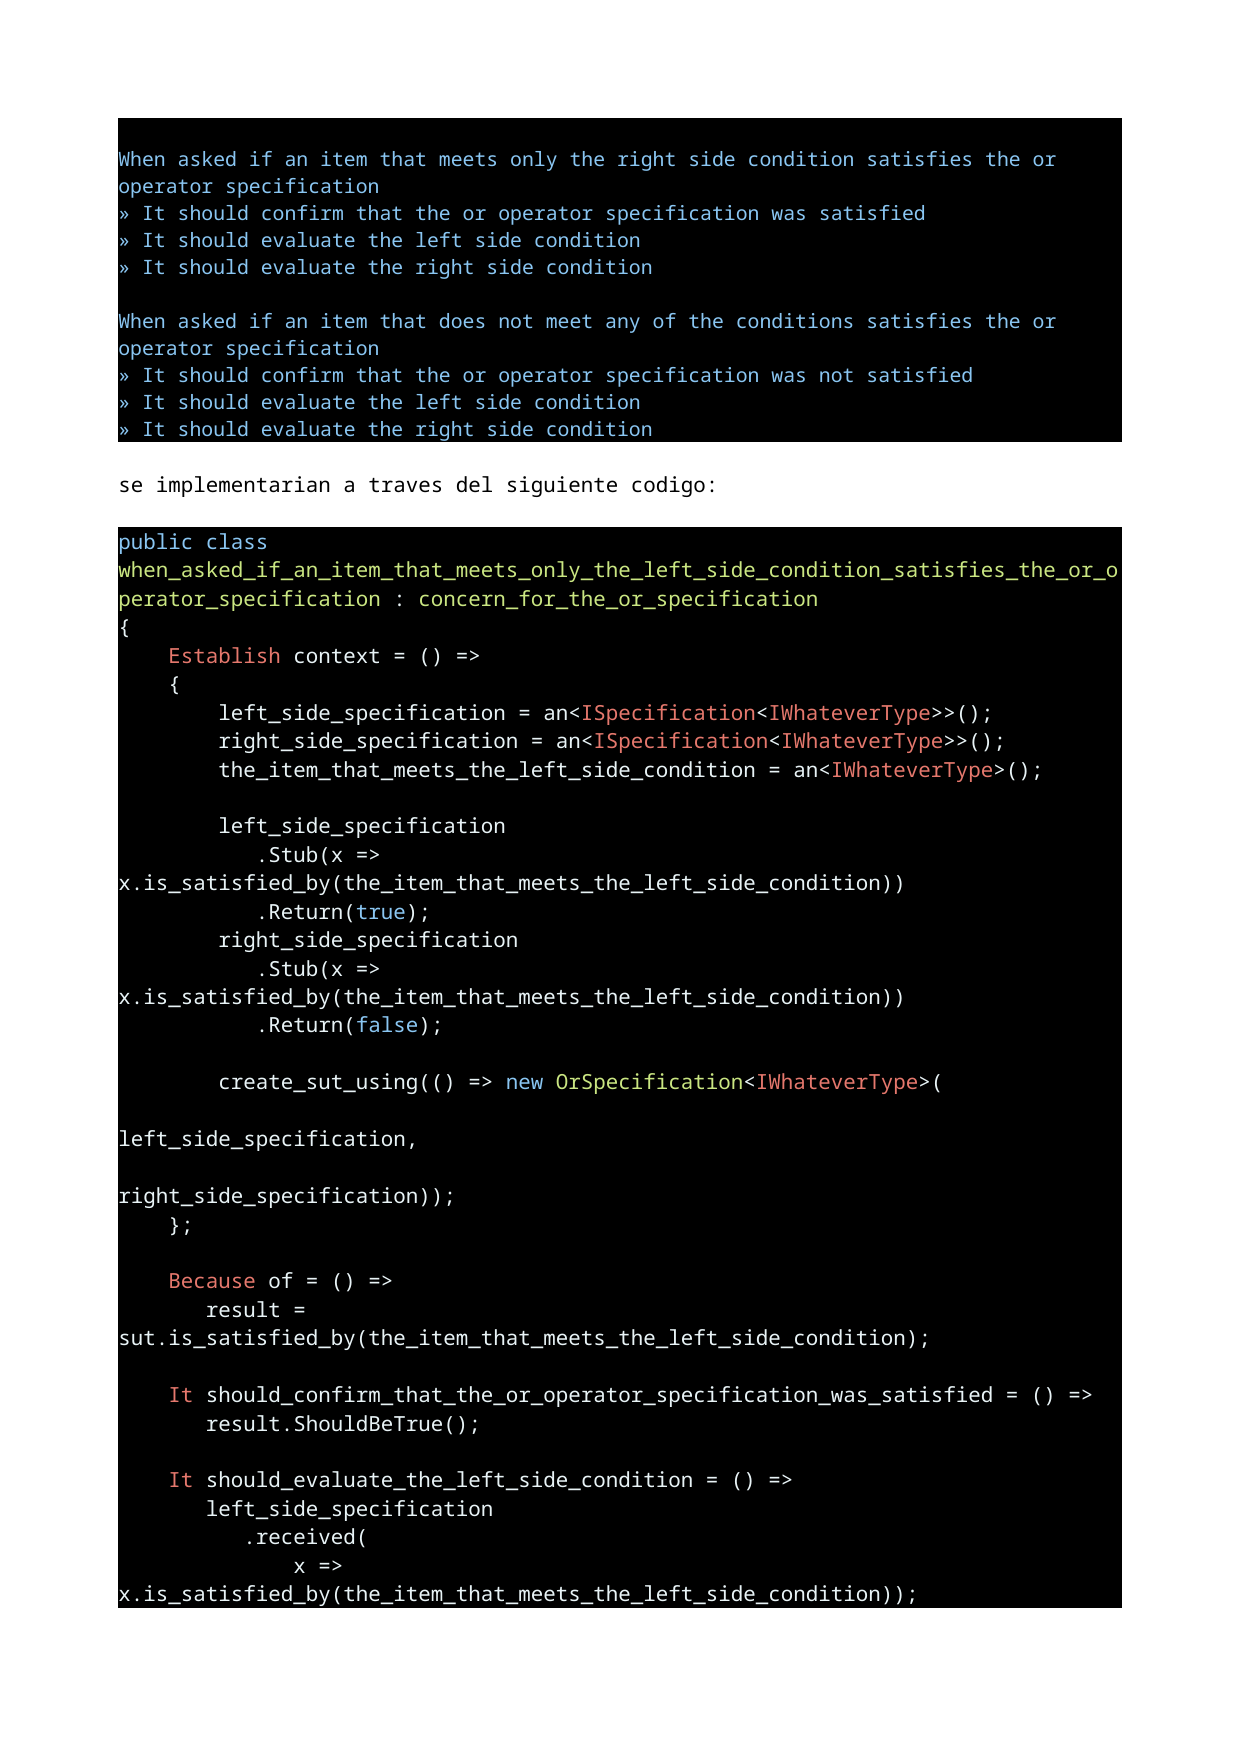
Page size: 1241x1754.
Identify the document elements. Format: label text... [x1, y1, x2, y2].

text { [118, 669, 1122, 698]
text left_side_specification [118, 812, 1122, 840]
text result = sut.is_satisfied_by(the_item_that_meets_the_left_side_condition); [118, 1295, 1122, 1352]
text x => x.is_satisfied_by(the_item_that_meets_the_left_side_condition)); [118, 1551, 1122, 1608]
text » It should evaluate the left side condition [118, 226, 1122, 253]
text .Stub(x => x.is_satisfied_by(the_item_that_meets_the_left_side_condition)) [118, 954, 1122, 1011]
text }; [118, 1210, 1122, 1238]
text public class when_asked_if_an_item_that_meets_only_the_left_side_condition_satisfies_the_or_operator_specification : concern_for_the_or_specification [118, 527, 1122, 612]
text Because of = () => [118, 1267, 1122, 1295]
text When asked if an item that meets only the right side condition satisfies the or operator specification [118, 145, 1122, 199]
text .Return(false); [118, 1011, 1122, 1039]
text se implementarian a traves del siguiente codigo: [118, 470, 1122, 499]
text { [118, 612, 1122, 641]
text result.ShouldBeTrue(); [118, 1409, 1122, 1437]
text » It should evaluate the left side condition [118, 388, 1122, 415]
text create_sut_using(() => new OrSpecification<IWhateverType>( [118, 1067, 1122, 1096]
text Establish context = () => [118, 641, 1122, 669]
text .Return(true); [118, 897, 1122, 925]
text .received( [118, 1522, 1122, 1551]
text the_item_that_meets_the_left_side_condition = an<IWhateverType>(); [118, 755, 1122, 783]
text » It should evaluate the right side condition [118, 415, 1122, 442]
text left_side_specification [118, 1494, 1122, 1522]
text » It should confirm that the or operator specification was not satisfied [118, 361, 1122, 388]
text right_side_specification = an<ISpecification<IWhateverType>>(); [118, 726, 1122, 755]
text It should_evaluate_the_left_side_condition = () => [118, 1466, 1122, 1494]
text .Stub(x => x.is_satisfied_by(the_item_that_meets_the_left_side_condition)) [118, 840, 1122, 897]
text right_side_specification)); [118, 1153, 1122, 1210]
text When asked if an item that does not meet any of the conditions satisfies the or operator specification [118, 307, 1122, 361]
text It should_confirm_that_the_or_operator_specification_was_satisfied = () => [118, 1380, 1122, 1409]
text right_side_specification [118, 925, 1122, 954]
text left_side_specification = an<ISpecification<IWhateverType>>(); [118, 698, 1122, 726]
text » It should confirm that the or operator specification was satisfied [118, 199, 1122, 226]
text left_side_specification, [118, 1096, 1122, 1153]
text » It should evaluate the right side condition [118, 253, 1122, 280]
